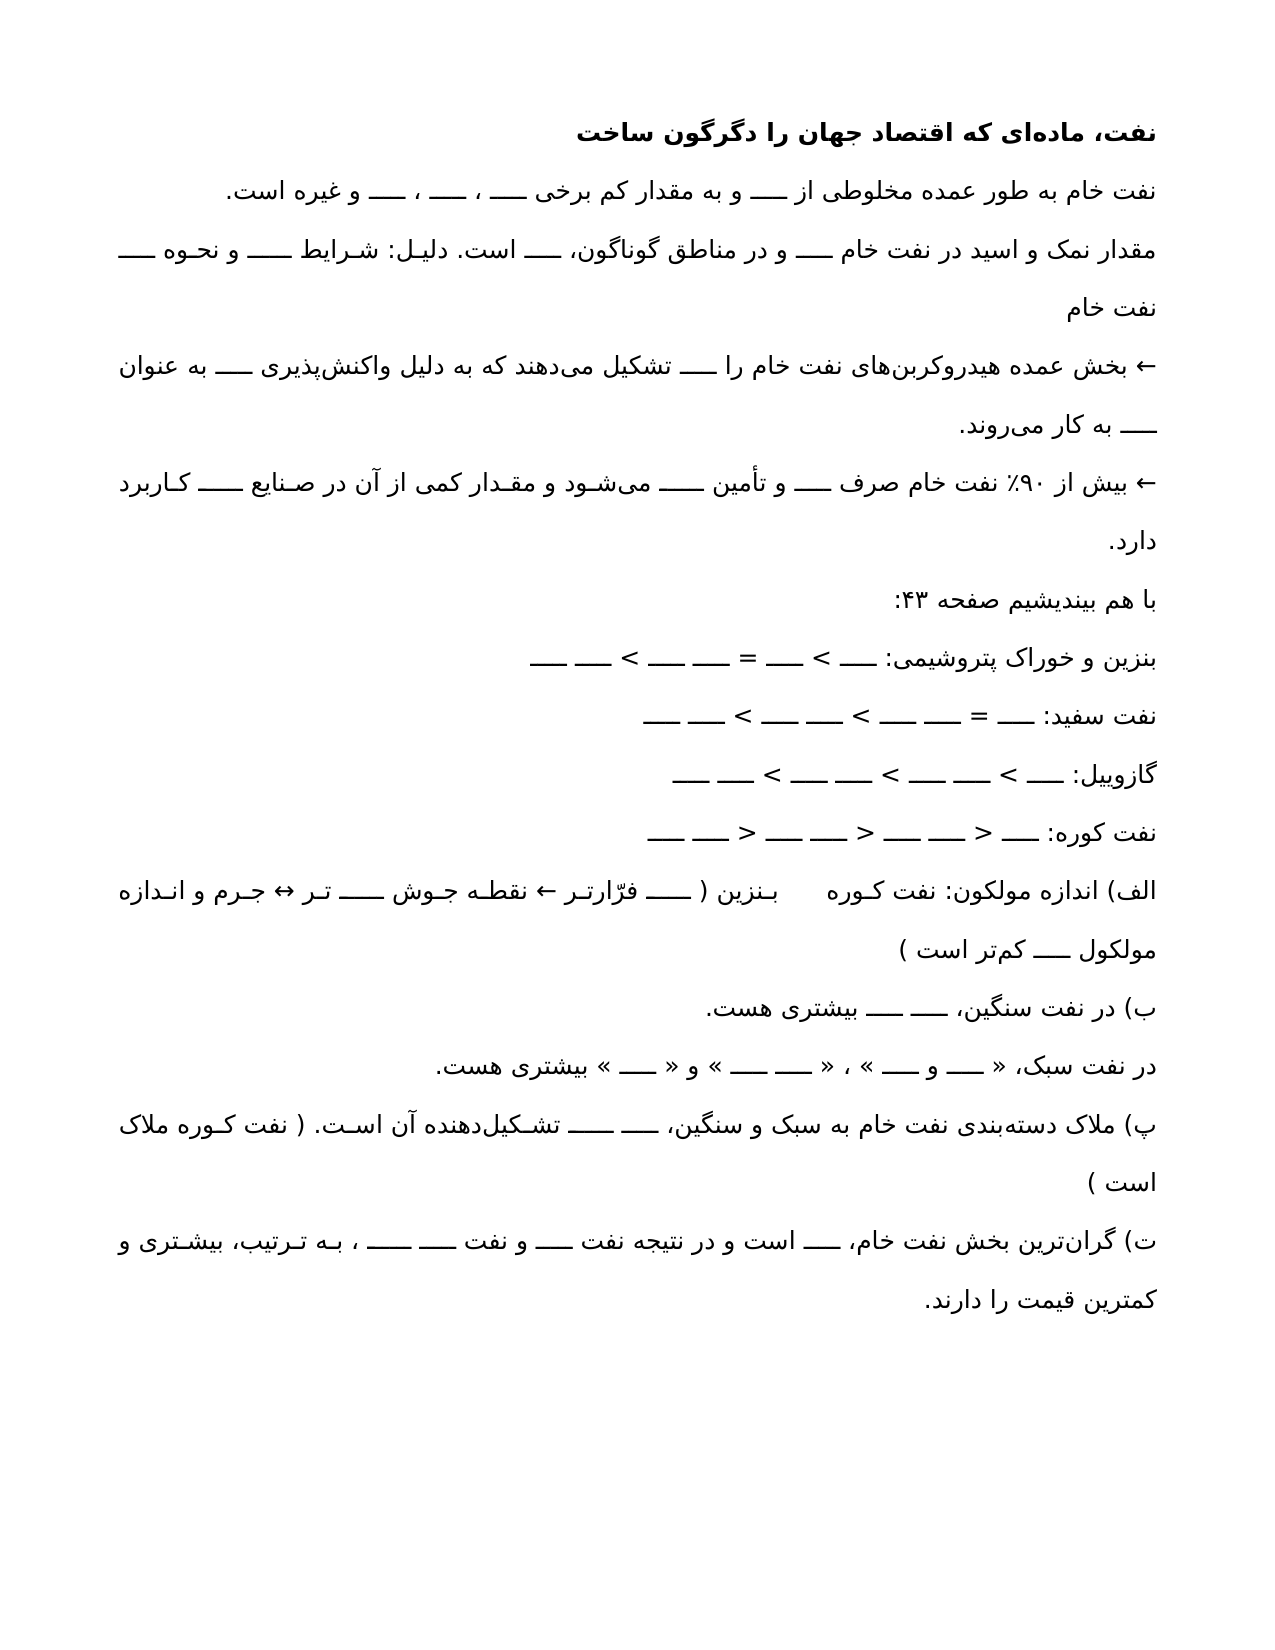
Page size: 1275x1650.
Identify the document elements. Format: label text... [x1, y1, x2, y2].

text مقدار نمک و اسید در نفت خام ـــــ و در مناطق گوناگون، ـــــ است. دلیل: شرایط ـــــ و نحوه ـــــ نفت خام [118, 235, 1157, 322]
text ب) در نفت سنگین، ـــــ ـــــ بیشتری هست. [118, 993, 1157, 1022]
text نفت سفید: ـــــ = ـــــ ـــــ > ـــــ ـــــ > ـــــ ـــــ [118, 701, 1157, 731]
text در نفت سبک، « ـــــ و ـــــ » ، « ـــــ ـــــ » و « ـــــ » بیشتری هست. [118, 1051, 1157, 1081]
text نفت خام به طور عمده مخلوطی از ـــــ و به مقدار کم برخی ـــــ ، ـــــ ، ـــــ و غیره است. [118, 176, 1157, 206]
text با هم بیندیشیم صفحه ۴۳: [118, 585, 1157, 614]
text ت) گران‌ترین بخش نفت خام، ـــــ است و در نتیجه نفت ـــــ و نفت ـــــ ـــــ ، به ترتیب، بیشتری و کمترین قیمت را دارند. [118, 1226, 1157, 1314]
text نفت کوره: ـــــ < ـــــ ـــــ < ـــــ ـــــ < ـــــ ـــــ [118, 818, 1157, 847]
text الف) اندازه مولکون: نفت کوره بنزین ( ـــــ فرّارتر ← نقطه جوش ـــــ تر ↔ جرم و اندازه مولکول ـــــ کم‌تر است ) [118, 876, 1157, 964]
text بنزین و خوراک پتروشیمی: ـــــ > ـــــ = ـــــ ـــــ > ـــــ ـــــ [118, 643, 1157, 672]
text ← بیش از ۹۰٪ نفت خام صرف ـــــ و تأمین ـــــ می‌شود و مقدار کمی از آن در صنایع ـــــ کاربرد دارد. [118, 468, 1157, 556]
text پ) ملاک دسته‌بندی نفت خام به سبک و سنگین، ـــــ ـــــ تشکیل‌دهنده آن است. ( نفت کوره ملاک است ) [118, 1110, 1157, 1197]
text ← بخش عمده هیدروکربن‌های نفت خام را ـــــ تشکیل می‌دهند که به دلیل واکنش‌پذیری ـــــ به عنوان ـــــ به کار می‌روند. [118, 351, 1157, 439]
text گازوییل: ـــــ > ـــــ ـــــ > ـــــ ـــــ > ـــــ ـــــ [118, 760, 1157, 789]
text نفت، ماده‌ای که اقتصاد جهان را دگرگون ساخت [118, 118, 1157, 147]
